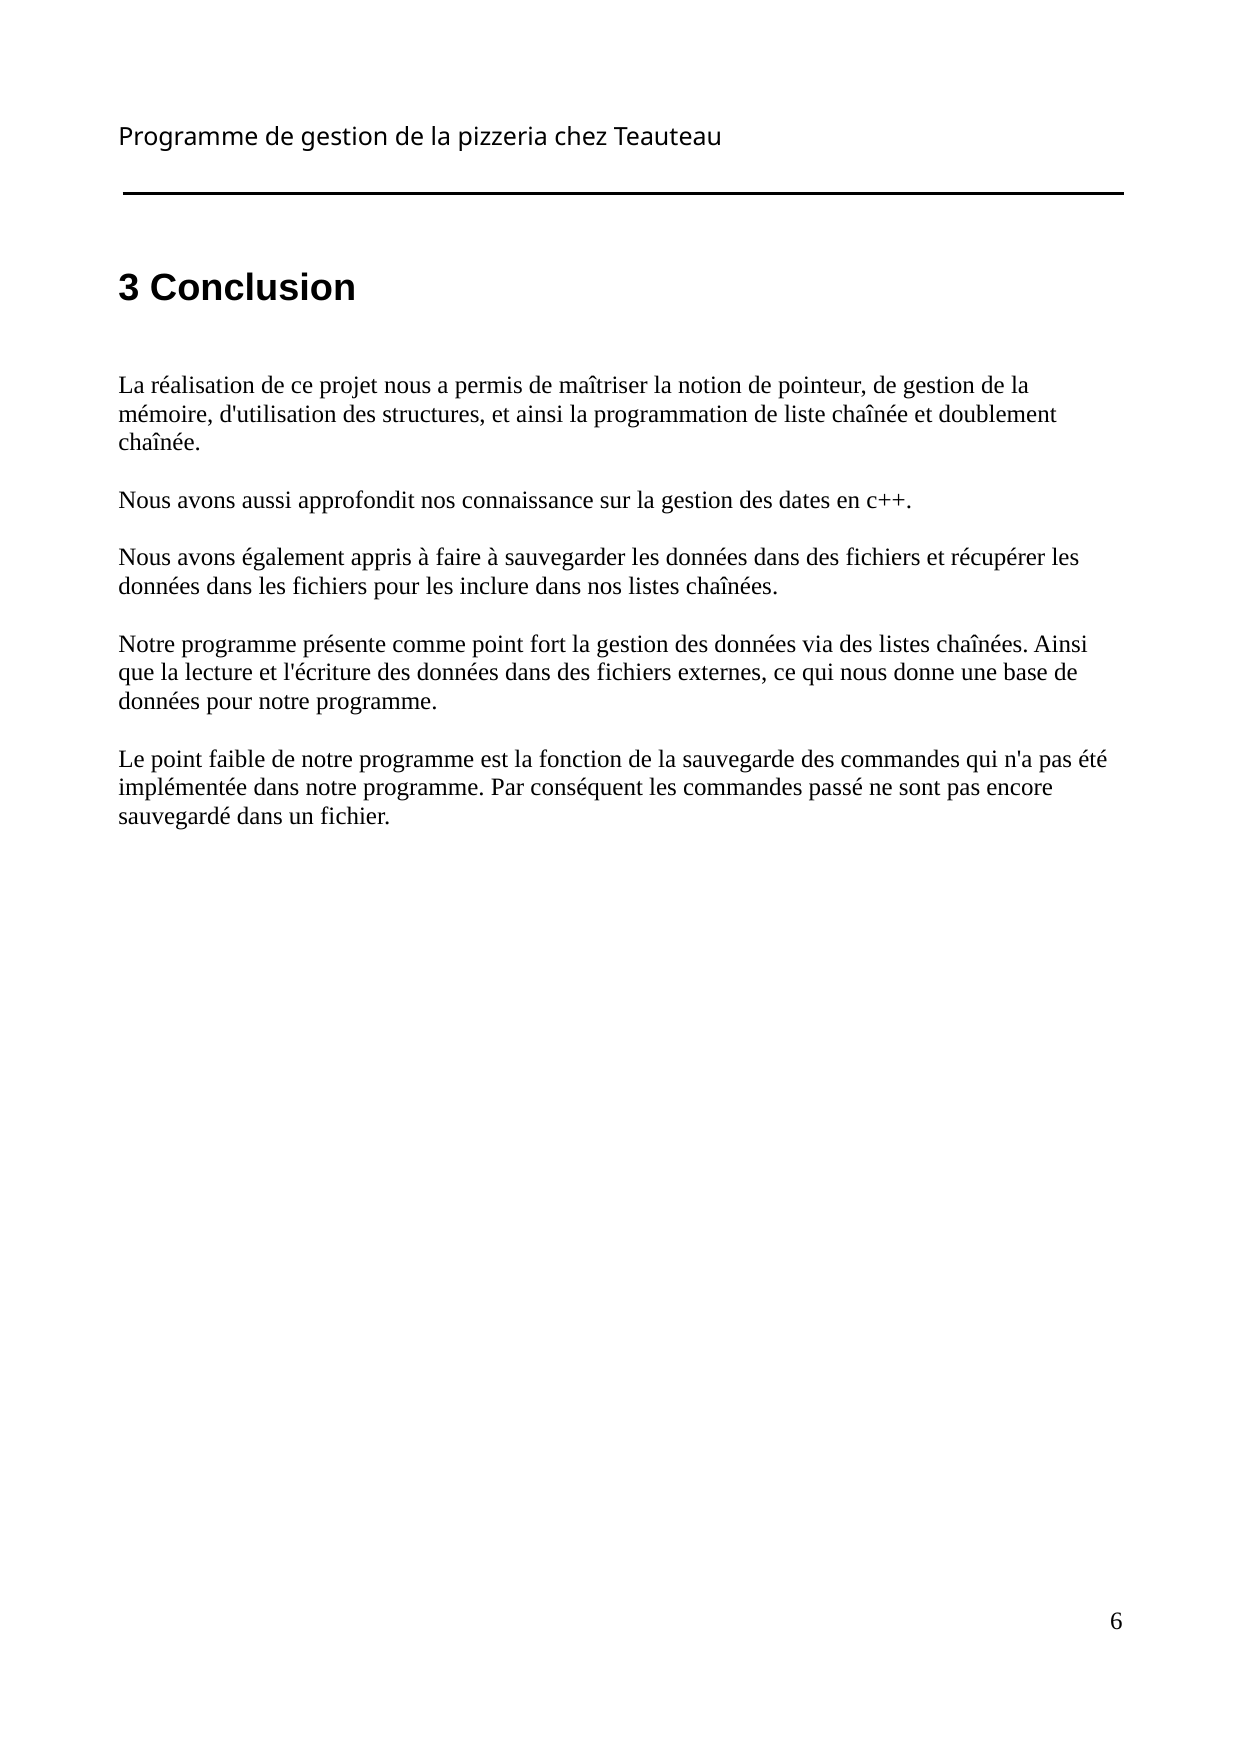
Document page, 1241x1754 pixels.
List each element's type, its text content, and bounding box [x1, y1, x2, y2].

text Nous avons également appris à faire à sauvegarder les données dans des fichiers et récupérer les données dans les fichiers pour les inclure dans nos listes chaînées. [118, 542, 1122, 600]
text Notre programme présente comme point fort la gestion des données via des listes chaînées. Ainsi que la lecture et l'écriture des données dans des fichiers externes, ce qui nous donne une base de données pour notre programme. [118, 629, 1122, 715]
subtitle 3 Conclusion [118, 265, 1122, 308]
text Le point faible de notre programme est la fonction de la sauvegarde des commandes qui n'a pas été implémentée dans notre programme. Par conséquent les commandes passé ne sont pas encore sauvegardé dans un fichier. [118, 744, 1122, 830]
text La réalisation de ce projet nous a permis de maîtriser la notion de pointeur, de gestion de la mémoire, d'utilisation des structures, et ainsi la programmation de liste chaînée et doublement chaînée. [118, 370, 1122, 456]
text Nous avons aussi approfondit nos connaissance sur la gestion des dates en c++. [118, 485, 1122, 514]
